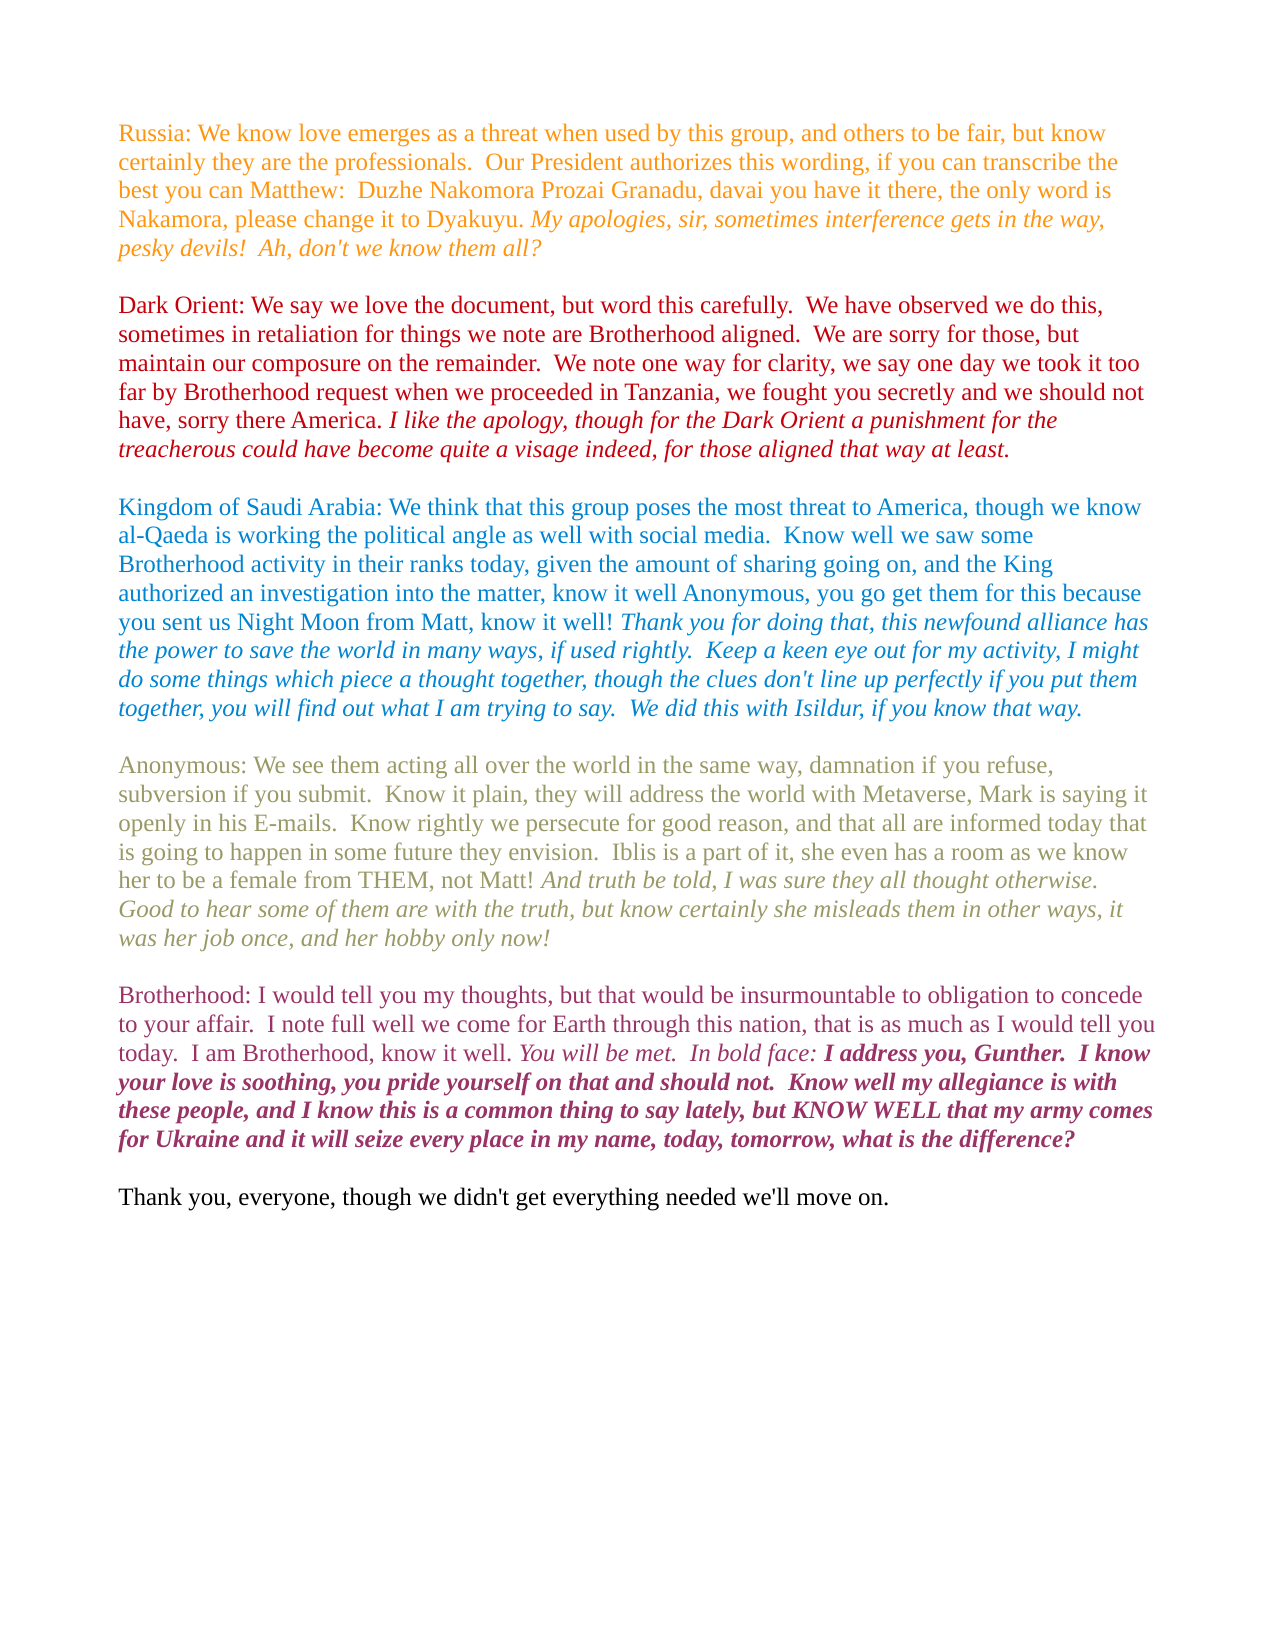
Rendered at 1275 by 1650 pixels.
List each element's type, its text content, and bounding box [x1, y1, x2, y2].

text Russia: We know love emerges as a threat when used by this group, and others to be fair, but know certainly they are the professionals. Our President authorizes this wording, if you can transcribe the best you can Matthew: Duzhe Nakomora Prozai Granadu, davai you have it there, the only word is Nakamora, please change it to Dyakuyu. My apologies, sir, sometimes interference gets in the way, pesky devils! Ah, don't we know them all? [118, 118, 1157, 262]
text Kingdom of Saudi Arabia: We think that this group poses the most threat to America, though we know al-Qaeda is working the political angle as well with social media. Know well we saw some Brotherhood activity in their ranks today, given the amount of sharing going on, and the King authorized an investigation into the matter, know it well Anonymous, you go get them for this because you sent us Night Moon from Matt, know it well! Thank you for doing that, this newfound alliance has the power to save the world in many ways, if used rightly. Keep a keen eye out for my activity, I might do some things which piece a thought together, though the clues don't line up perfectly if you put them together, you will find out what I am trying to say. We did this with Isildur, if you know that way. [118, 492, 1157, 722]
text Dark Orient: We say we love the document, but word this carefully. We have observed we do this, sometimes in retaliation for things we note are Brotherhood aligned. We are sorry for those, but maintain our composure on the remainder. We note one way for clarity, we say one day we took it too far by Brotherhood request when we proceeded in Tanzania, we fought you secretly and we should not have, sorry there America. I like the apology, though for the Dark Orient a punishment for the treacherous could have become quite a visage indeed, for those aligned that way at least. [118, 291, 1157, 463]
text Thank you, everyone, though we didn't get everything needed we'll move on. [118, 1182, 1157, 1211]
text Anonymous: We see them acting all over the world in the same way, damnation if you refuse, subversion if you submit. Know it plain, they will address the world with Metaverse, Mark is saying it openly in his E-mails. Know rightly we persecute for good reason, and that all are informed today that is going to happen in some future they envision. Iblis is a part of it, she even has a room as we know her to be a female from THEM, not Matt! And truth be told, I was sure they all thought otherwise. Good to hear some of them are with the truth, but know certainly she misleads them in other ways, it was her job once, and her hobby only now! [118, 751, 1157, 952]
text Brotherhood: I would tell you my thoughts, but that would be insurmountable to obligation to concede to your affair. I note full well we come for Earth through this nation, that is as much as I would tell you today. I am Brotherhood, know it well. You will be met. In bold face: I address you, Gunther. I know your love is soothing, you pride yourself on that and should not. Know well my allegiance is with these people, and I know this is a common thing to say lately, but KNOW WELL that my army comes for Ukraine and it will seize every place in my name, today, tomorrow, what is the difference? [118, 981, 1157, 1153]
